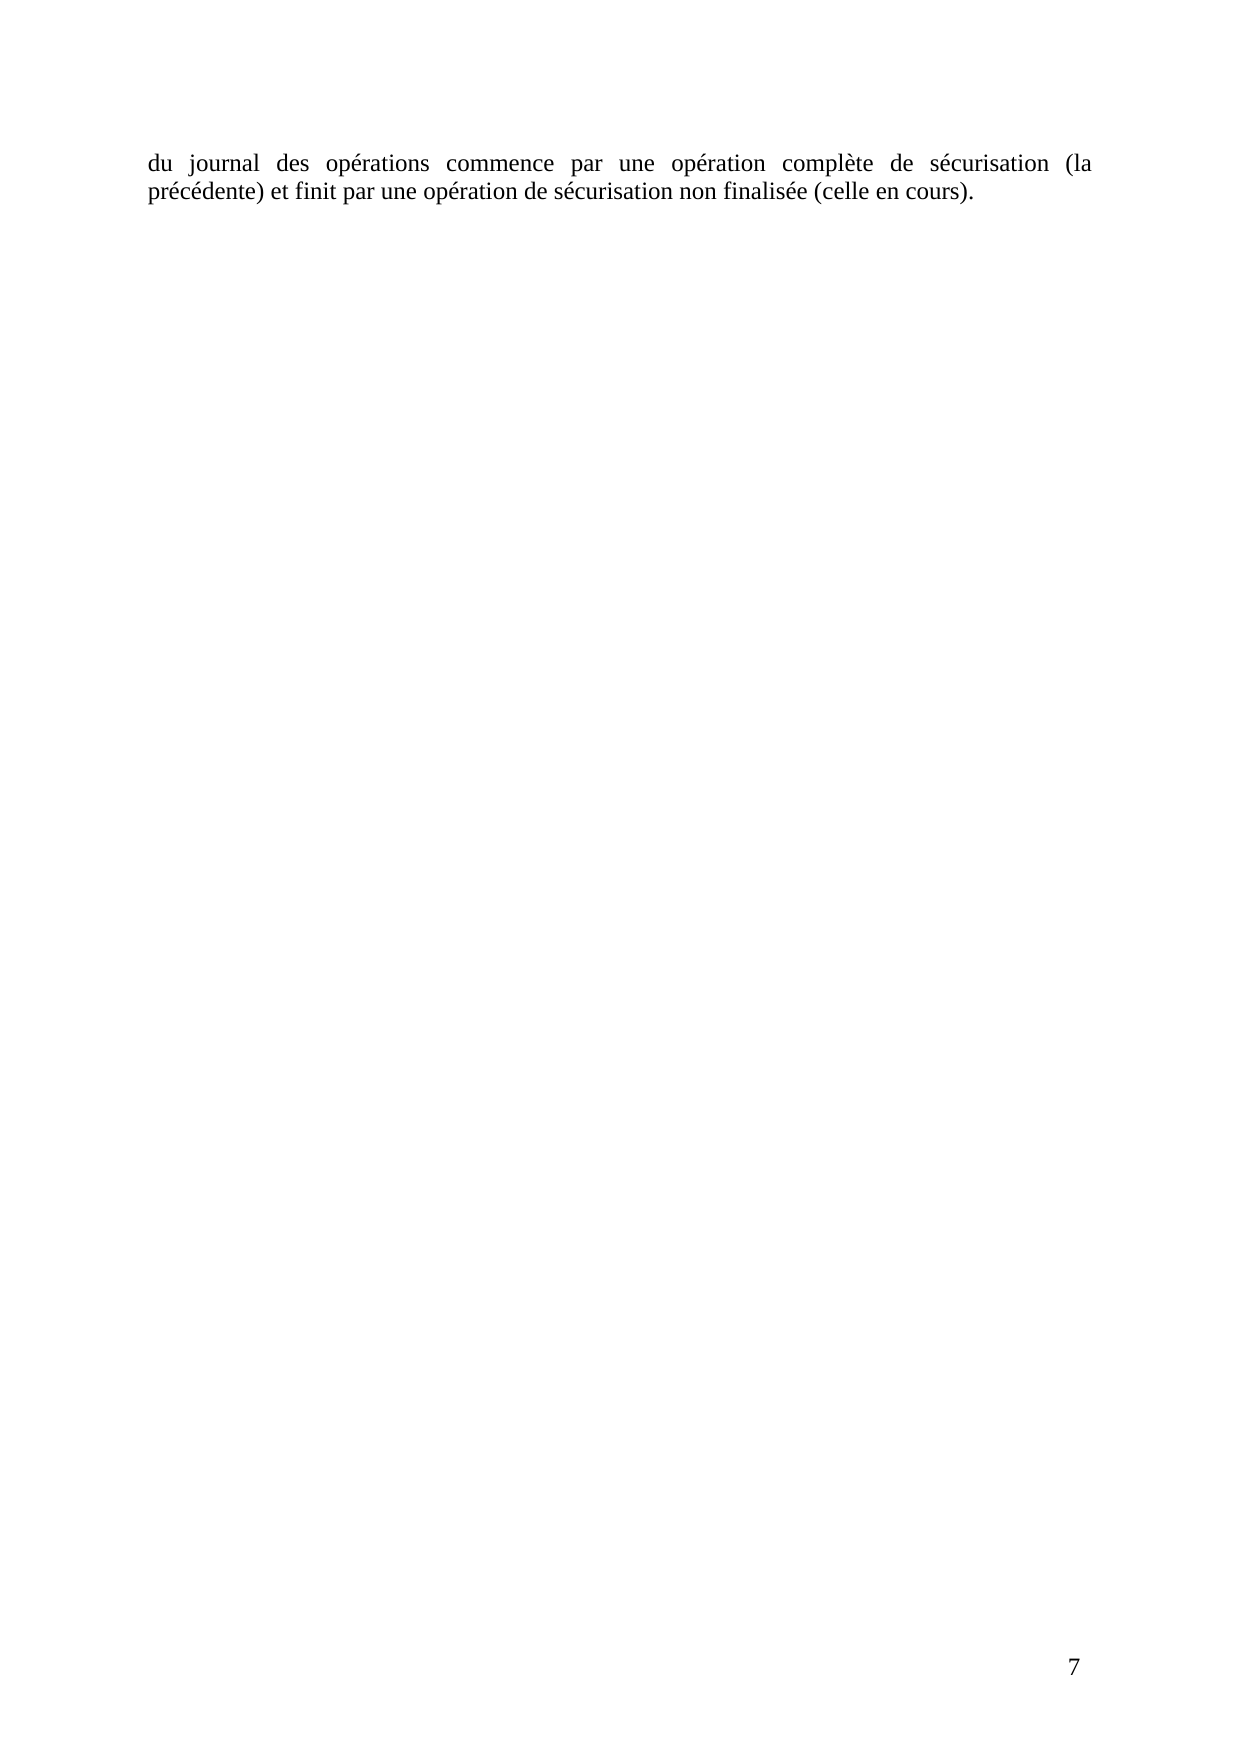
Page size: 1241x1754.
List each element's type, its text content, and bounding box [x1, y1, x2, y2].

text du journal des opérations commence par une opération complète de sécurisation (la précédente) et finit par une opération de sécurisation non finalisée (celle en cours). [148, 148, 1093, 205]
